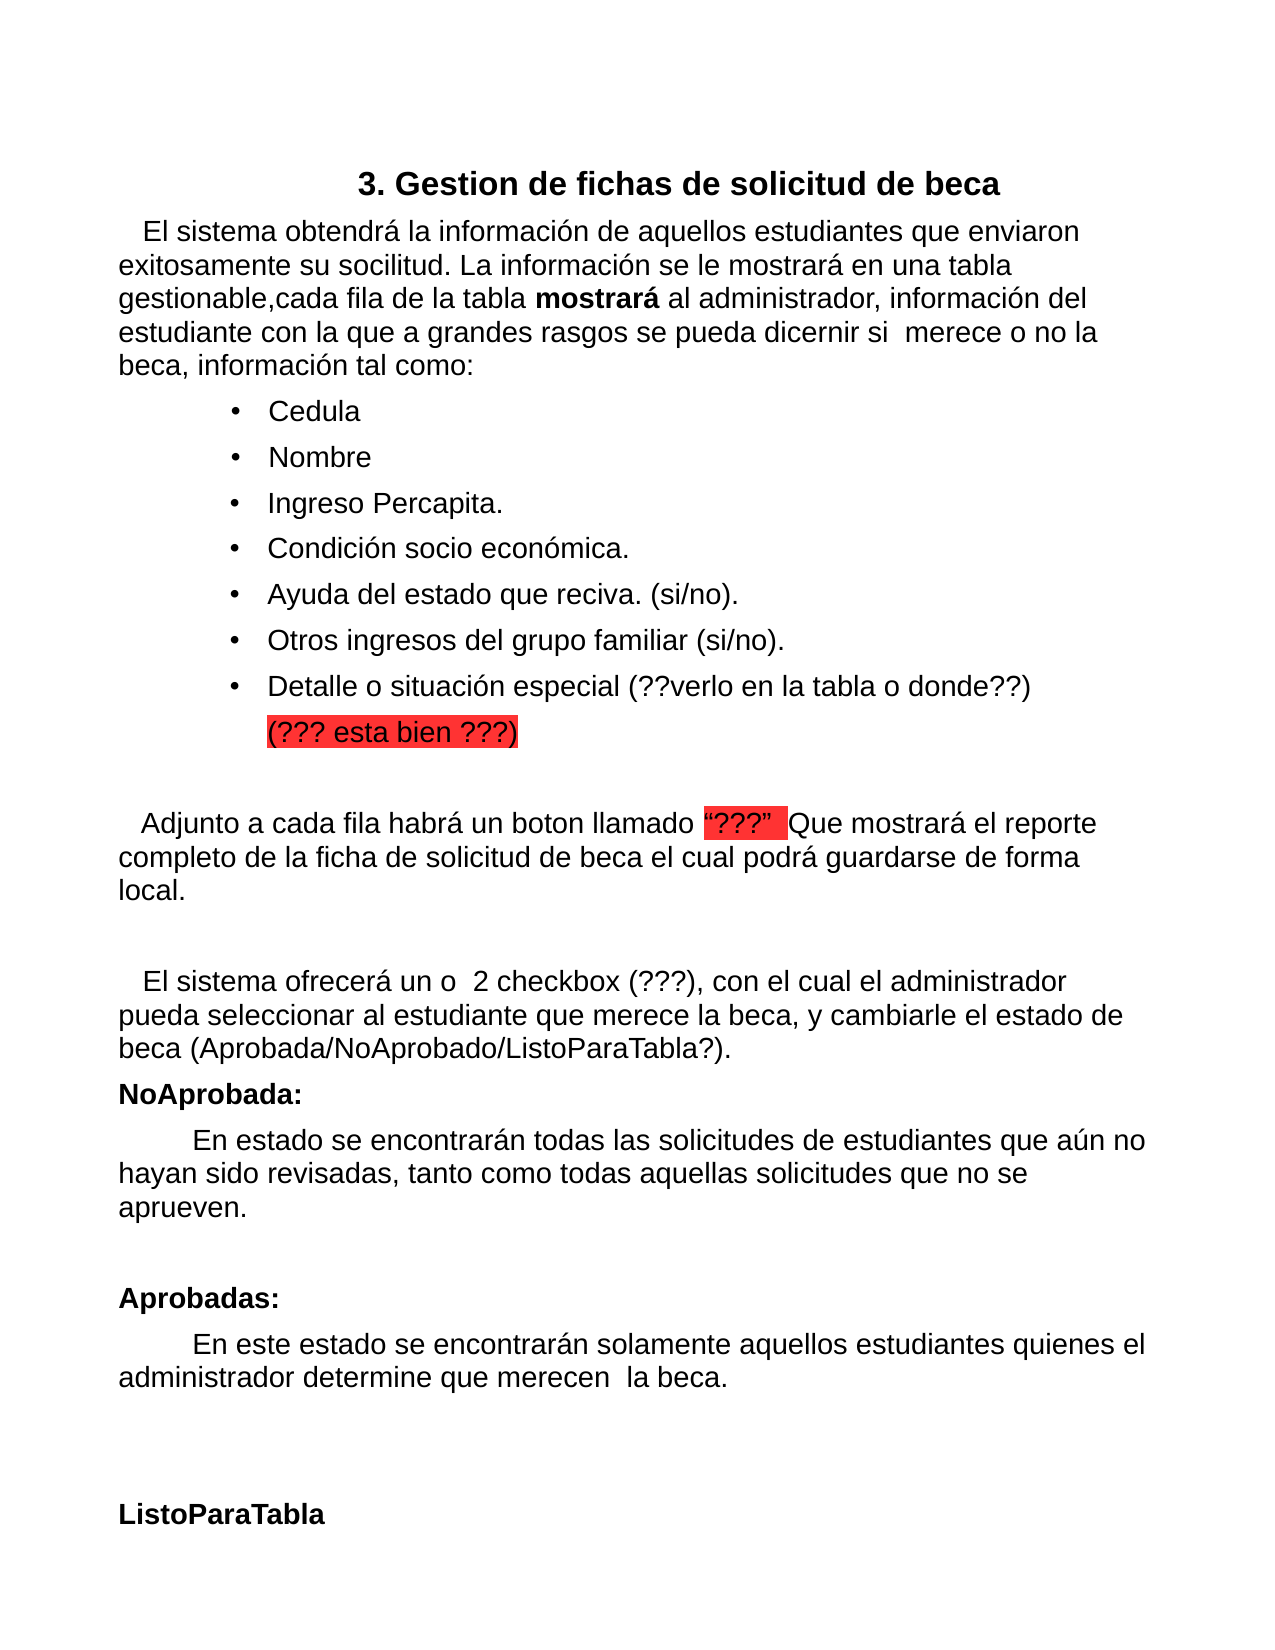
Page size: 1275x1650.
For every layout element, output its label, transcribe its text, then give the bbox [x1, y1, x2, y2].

text En este estado se encontrarán solamente aquellos estudiantes quienes el administrador determine que merecen la beca. [118, 1327, 1157, 1394]
text Aprobadas: [118, 1281, 1157, 1315]
text Adjunto a cada fila habrá un boton llamado “???” Que mostrará el reporte completo de la ficha de solicitud de beca el cual podrá guardarse de forma local. [118, 806, 1157, 907]
text El sistema ofrecerá un o 2 checkbox (???), con el cual el administrador pueda seleccionar al estudiante que merece la beca, y cambiarle el estado de beca (Aprobada/NoAprobado/ListoParaTabla?). [118, 964, 1157, 1065]
list Detalle o situación especial (??verlo en la tabla o donde??) [229, 669, 1157, 703]
list (??? esta bien ???) [229, 715, 1157, 748]
text En estado se encontrarán todas las solicitudes de estudiantes que aún no hayan sido revisadas, tanto como todas aquellas solicitudes que no se aprueven. [118, 1123, 1157, 1223]
list Nombre [231, 440, 1157, 474]
list Ayuda del estado que reciva. (si/no). [229, 577, 1157, 611]
list Condición socio económica. [229, 532, 1157, 565]
text ListoParaTabla [118, 1497, 1157, 1531]
text 3. Gestion de fichas de solicitud de beca [118, 164, 1157, 202]
text El sistema obtendrá la información de aquellos estudiantes que enviaron exitosamente su socilitud. La información se le mostrará en una tabla gestionable,cada fila de la tabla mostrará al administrador, información del estudiante con la que a grandes rasgos se pueda dicernir si merece o no la beca, información tal como: [118, 214, 1157, 382]
list Cedula [231, 394, 1157, 428]
list Ingreso Percapita. [229, 486, 1157, 519]
list Otros ingresos del grupo familiar (si/no). [229, 623, 1157, 657]
text NoAprobada: [118, 1077, 1157, 1111]
